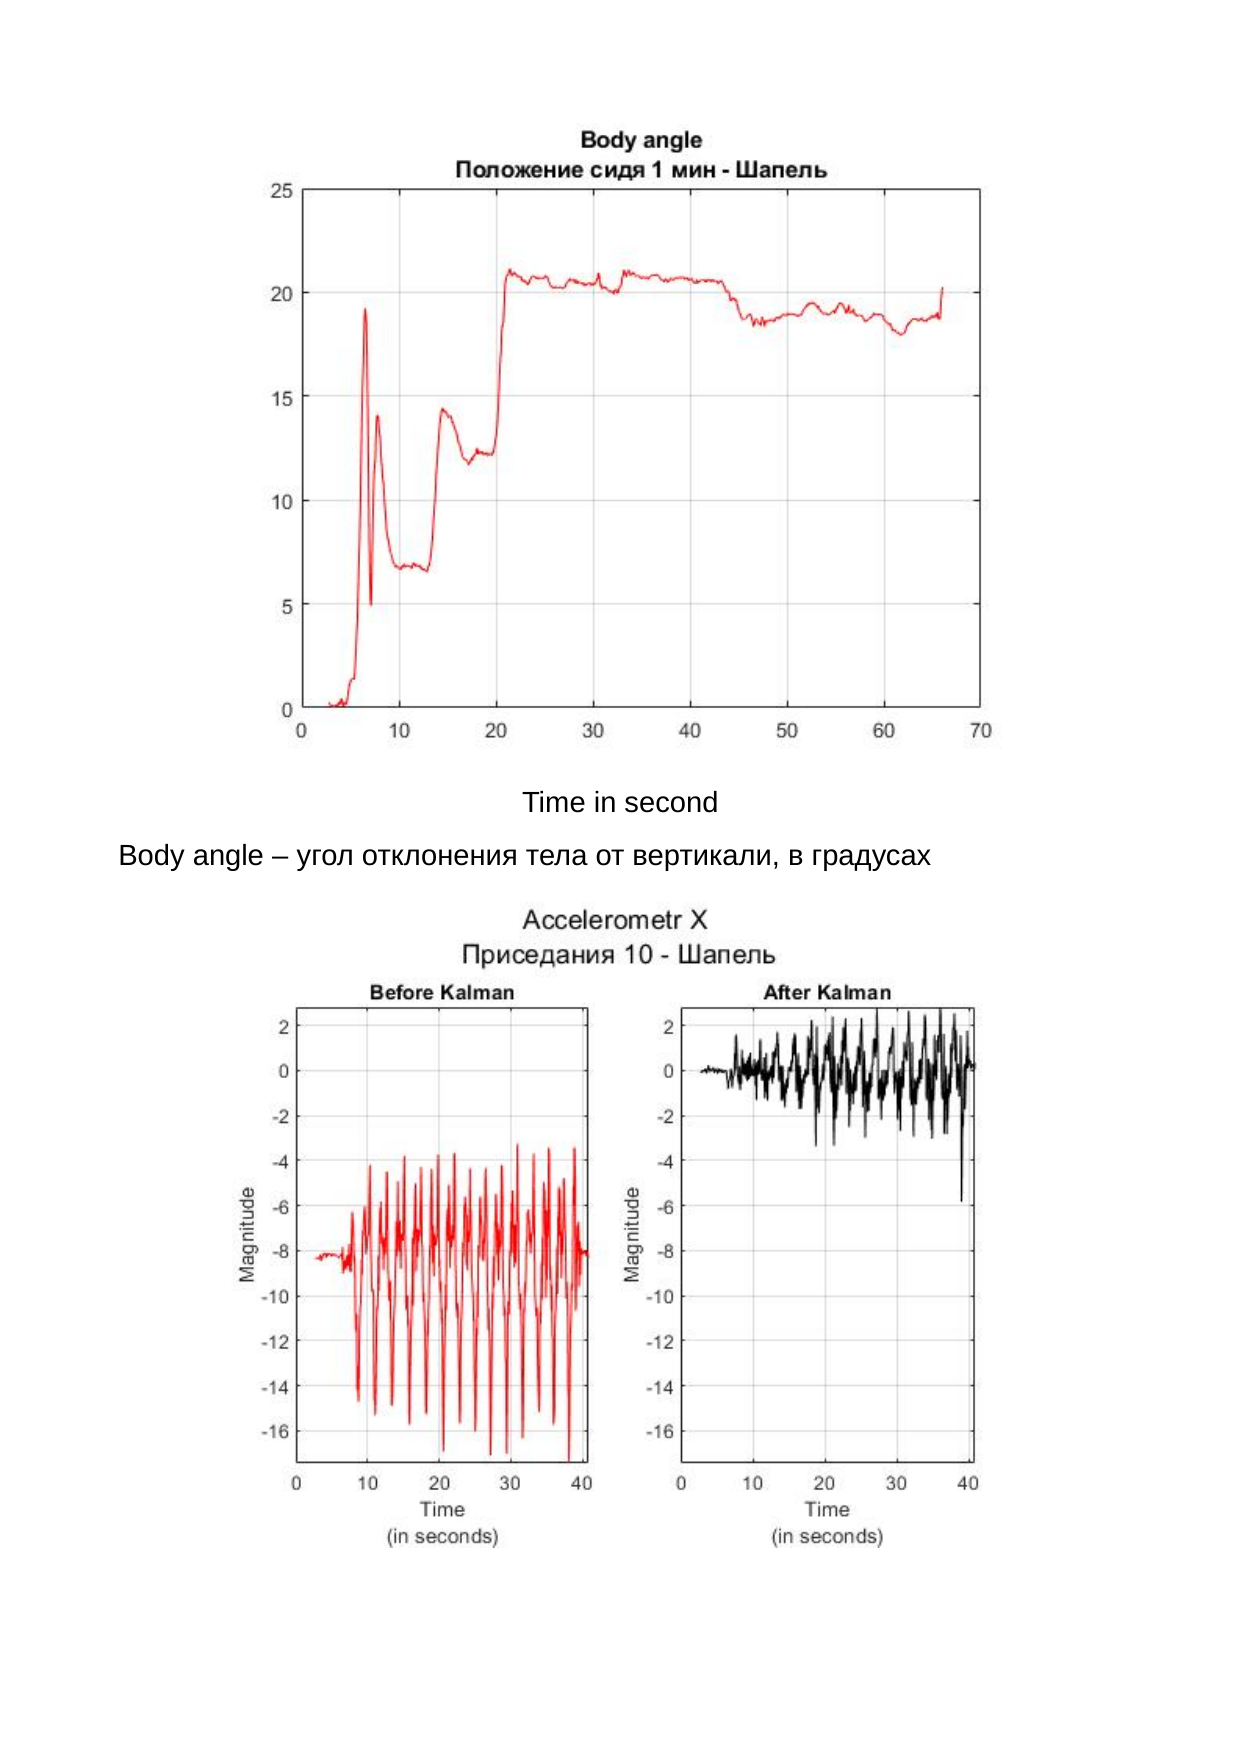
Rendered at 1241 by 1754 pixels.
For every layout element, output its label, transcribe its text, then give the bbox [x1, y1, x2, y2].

picture [188, 123, 1064, 780]
text Body angle – угол отклонения тела от вертикали, в градусах [118, 838, 1122, 871]
picture [182, 891, 1058, 1548]
text Time in second [118, 118, 1122, 818]
